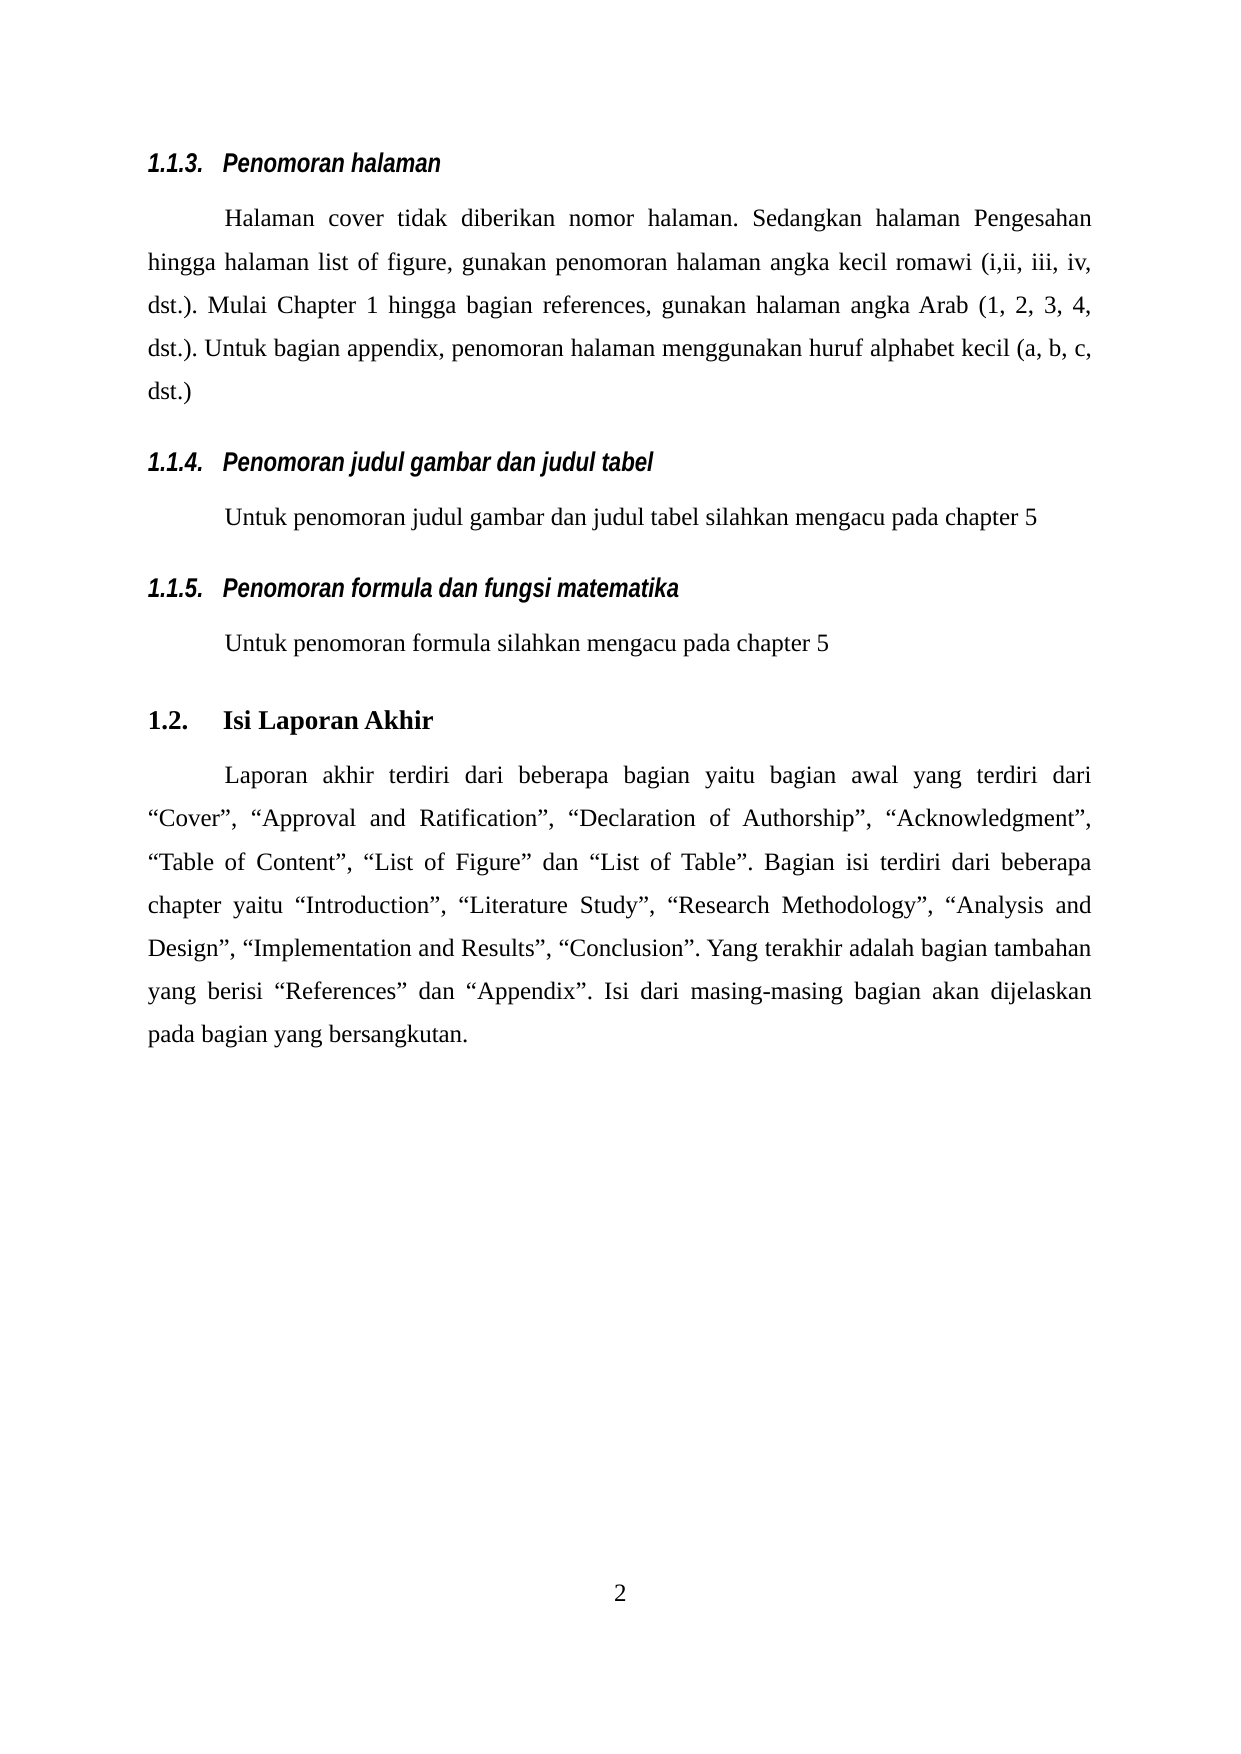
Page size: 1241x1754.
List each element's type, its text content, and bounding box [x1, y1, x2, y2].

subtitle Penomoran halaman [148, 148, 1093, 179]
text Untuk penomoran formula silahkan mengacu pada chapter 5 [148, 628, 1093, 657]
text Laporan akhir terdiri dari beberapa bagian yaitu bagian awal yang terdiri dari “Cover”, “Approval and Ratification”, “Declaration of Authorship”, “Acknowledgment”, “Table of Content”, “List of Figure” dan “List of Table”. Bagian isi terdiri dari beberapa chapter yaitu “Introduction”, “Literature Study”, “Research Methodology”, “Analysis and Design”, “Implementation and Results”, “Conclusion”. Yang terakhir adalah bagian tambahan yang berisi “References” dan “Appendix”. Isi dari masing-masing bagian akan dijelaskan pada bagian yang bersangkutan. [148, 760, 1093, 1048]
subtitle Isi Laporan Akhir [148, 704, 1093, 736]
text Untuk penomoran judul gambar dan judul tabel silahkan mengacu pada chapter 5 [148, 502, 1093, 531]
text Halaman cover tidak diberikan nomor halaman. Sedangkan halaman Pengesahan hingga halaman list of figure, gunakan penomoran halaman angka kecil romawi (i,ii, iii, iv, dst.). Mulai Chapter 1 hingga bagian references, gunakan halaman angka Arab (1, 2, 3, 4, dst.). Untuk bagian appendix, penomoran halaman menggunakan huruf alphabet kecil (a, b, c, dst.) [148, 203, 1093, 405]
subtitle Penomoran formula dan fungsi matematika [148, 572, 1093, 603]
subtitle Penomoran judul gambar dan judul tabel [148, 446, 1093, 477]
